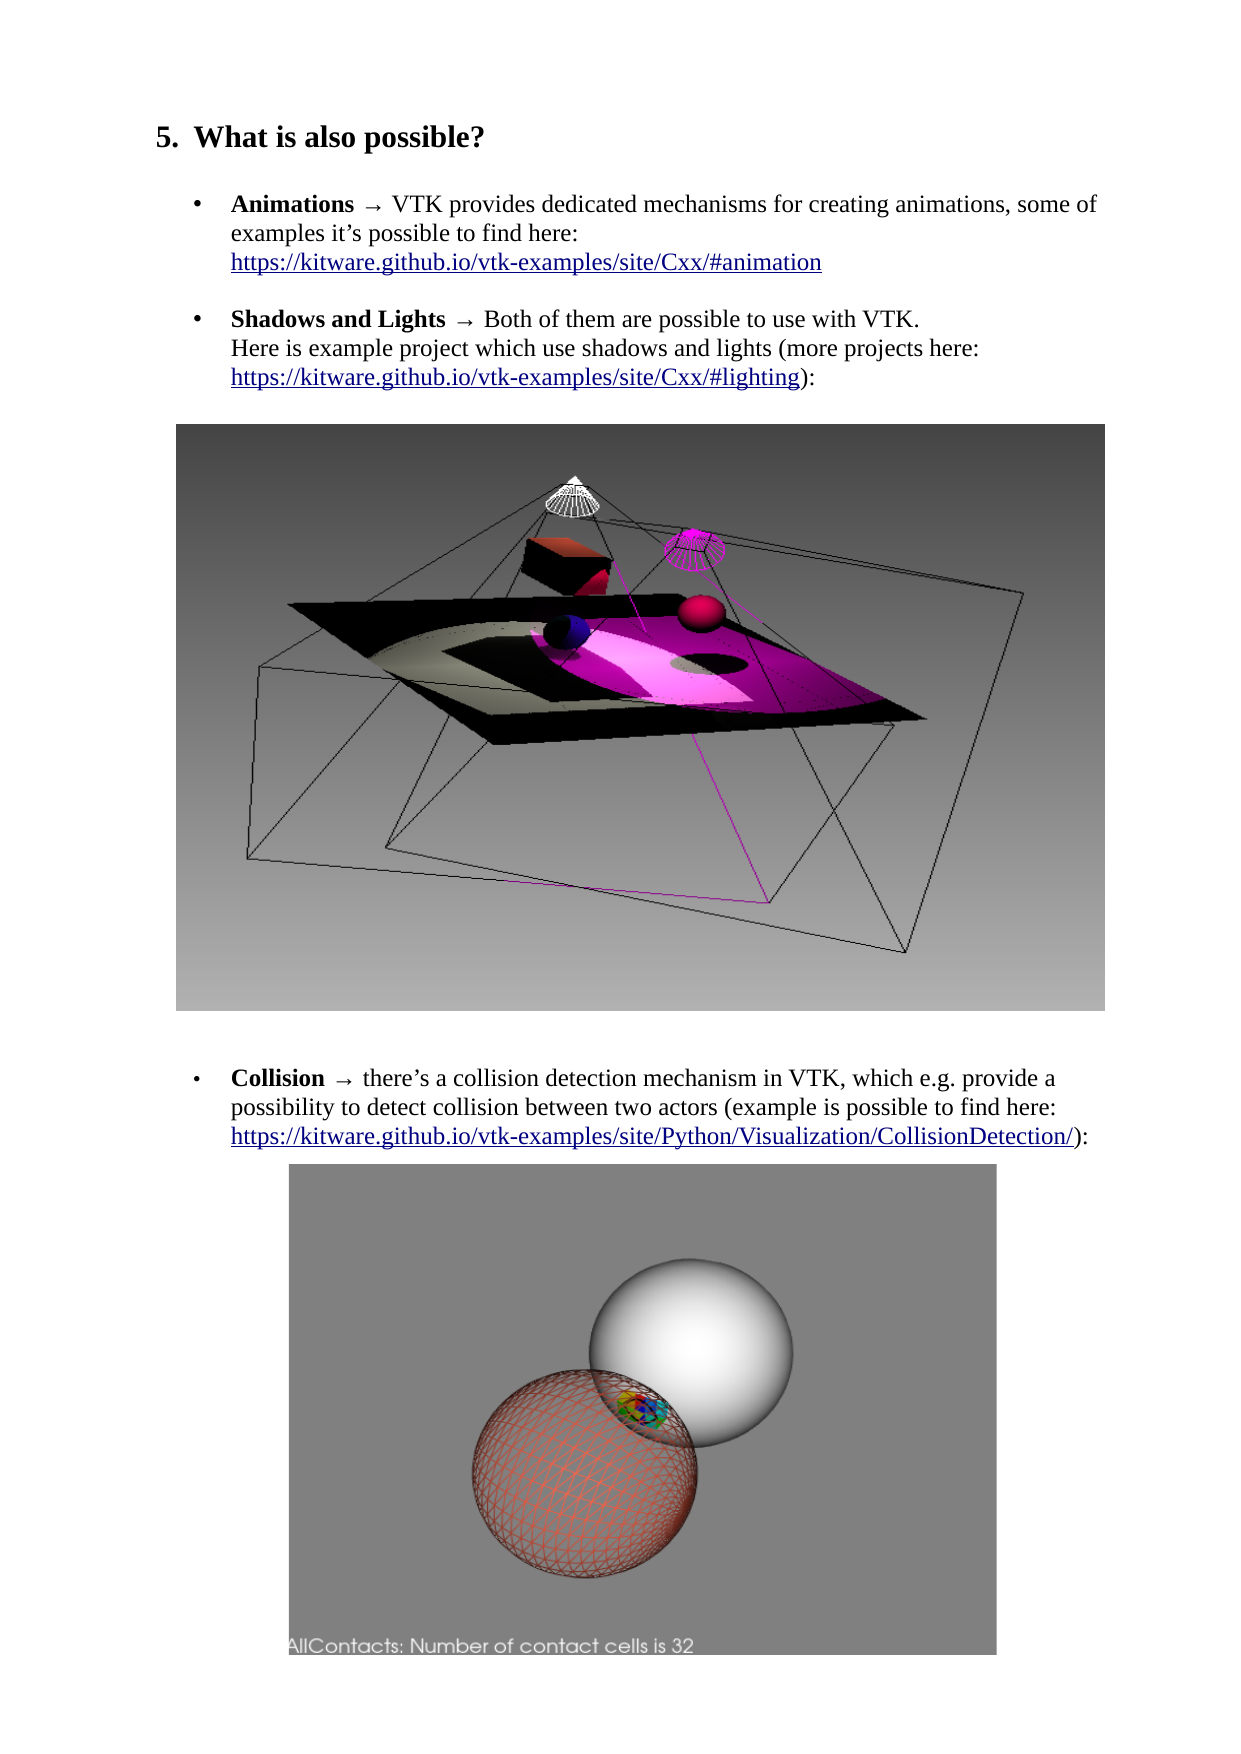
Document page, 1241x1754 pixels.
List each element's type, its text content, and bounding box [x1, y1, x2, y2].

picture [288, 1164, 997, 1655]
picture [176, 424, 1105, 1011]
list Shadows and Lights → Both of them are possible to use with VTK. [193, 304, 1122, 333]
list What is also possible? [156, 118, 1122, 154]
list Animations → VTK provides dedicated mechanisms for creating animations, some of examples it’s possible to find here: https://kitware.github.io/vtk-examples/site/Cxx/#animation [193, 189, 1122, 276]
list Here is example project which use shadows and lights (more projects here: https://kitware.github.io/vtk-examples/site/Cxx/#lighting): [193, 333, 1122, 390]
list Collision → there’s a collision detection mechanism in VTK, which e.g. provide a possibility to detect collision between two actors (example is possible to find here: https://kitware.github.io/vtk-examples/site/Python/Visualization/CollisionDetection/): [193, 1063, 1122, 1150]
